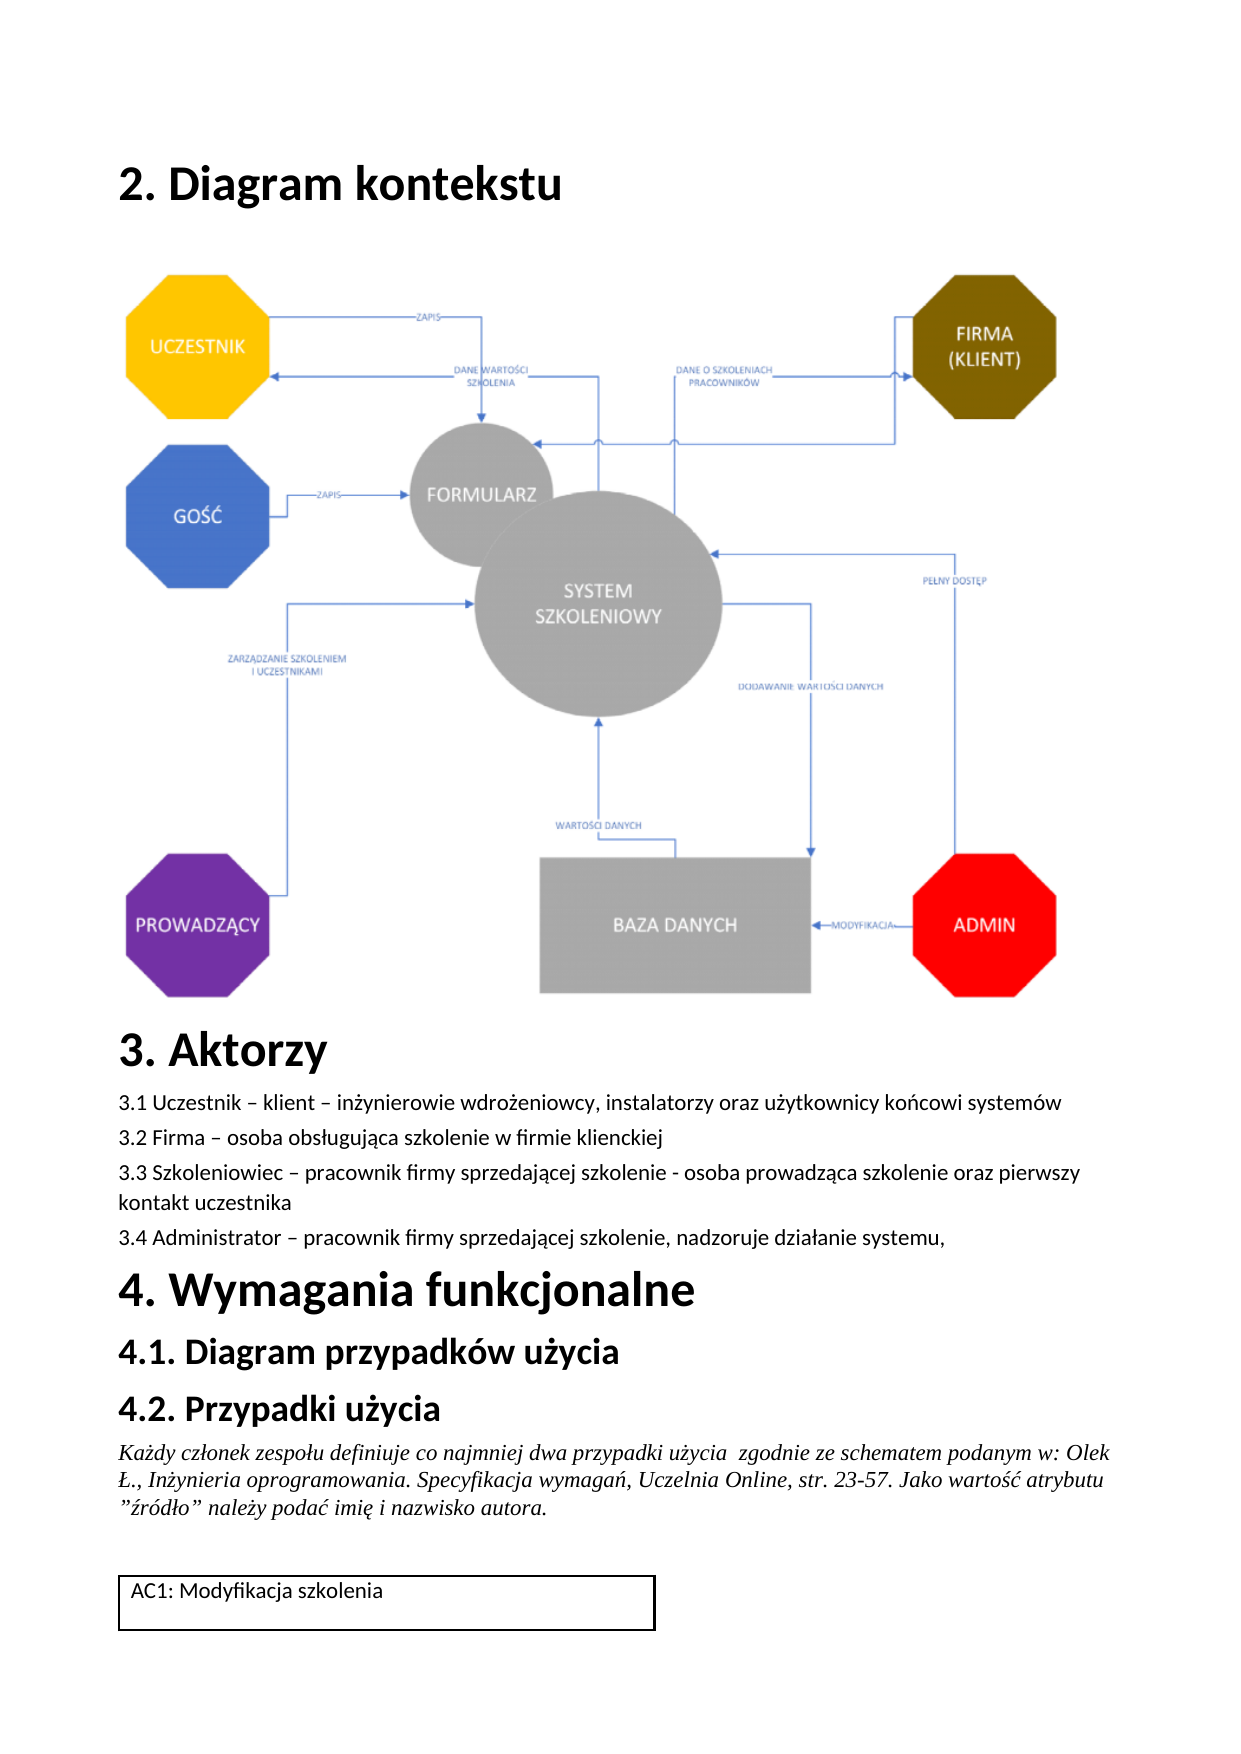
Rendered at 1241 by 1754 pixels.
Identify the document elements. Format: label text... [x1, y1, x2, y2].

text 3.2 Firma – osoba obsługująca szkolenie w firmie klienckiej [118, 1123, 1122, 1151]
text 3.4 Administrator – pracownik firmy sprzedającej szkolenie, nadzoruje działanie systemu, [118, 1223, 1122, 1251]
text 4. Wymagania funkcjonalne [118, 1258, 1122, 1319]
text 3. Aktorzy [118, 1018, 1122, 1079]
text 3.1 Uczestnik – klient – inżynierowie wdrożeniowcy, instalatorzy oraz użytkownicy końcowi systemów [118, 1088, 1122, 1116]
text Każdy członek zespołu definiuje co najmniej dwa przypadki użycia zgodnie ze schematem podanym w: Olek Ł., Inżynieria oprogramowania. Specyfikacja wymagań, Uczelnia Online, str. 23-57. Jako wartość atrybutu ”źródło” należy podać imię i nazwisko autora. [118, 1439, 1122, 1520]
table_header AC1: Modyfikacja szkolenia [120, 1577, 653, 1629]
text 3.3 Szkoleniowiec – pracownik firmy sprzedającej szkolenie - osoba prowadząca szkolenie oraz pierwszy kontakt uczestnika [118, 1158, 1122, 1216]
text 4.1. Diagram przypadków użycia [118, 1328, 1122, 1374]
text 2. Diagram kontekstu [118, 152, 1122, 213]
text 4.2. Przypadki użycia [118, 1385, 1122, 1431]
